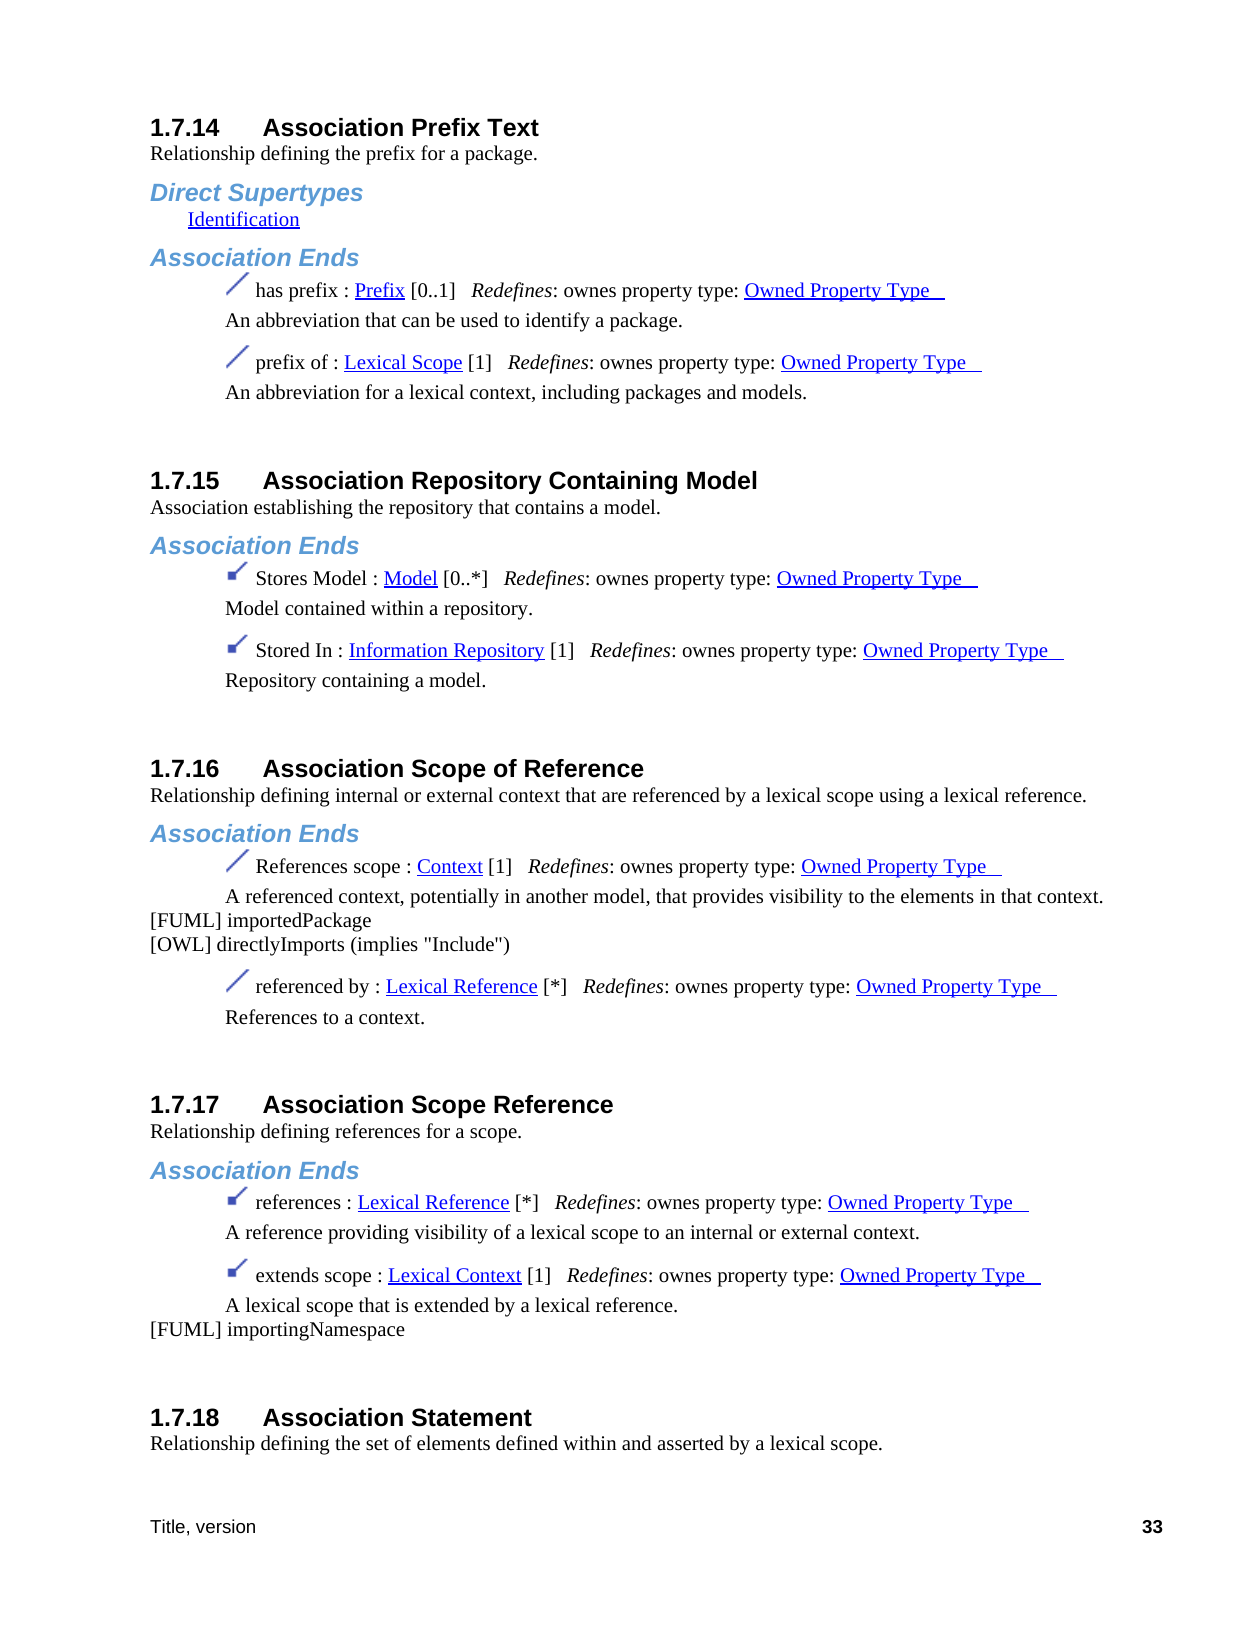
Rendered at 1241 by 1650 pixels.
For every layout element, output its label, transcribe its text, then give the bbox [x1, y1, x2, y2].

text prefix of : Lexical Scope [1] Redefines: ownes property type: Owned Property Type [150, 344, 1165, 374]
subtitle Association Scope Reference [150, 1090, 1165, 1119]
text Relationship defining the prefix for a package. [150, 141, 1165, 165]
text An abbreviation that can be used to identify a package. [150, 308, 1165, 332]
picture [225, 559, 251, 585]
text An abbreviation for a lexical context, including packages and models. [150, 380, 1165, 404]
subtitle Association Scope of Reference [150, 754, 1165, 783]
text Relationship defining internal or external context that are referenced by a lexical scope using a lexical reference. [150, 783, 1165, 807]
picture [225, 848, 251, 874]
picture [225, 1184, 251, 1210]
text Relationship defining references for a scope. [150, 1119, 1165, 1143]
text references : Lexical Reference [*] Redefines: ownes property type: Owned Property Type [150, 1184, 1165, 1214]
subtitle Association Ends [150, 531, 1165, 560]
text A lexical scope that is extended by a lexical reference. [FUML] importingNamespace [150, 1293, 1165, 1341]
subtitle Association Ends [150, 1156, 1165, 1184]
text References to a context. [150, 1005, 1165, 1029]
picture [225, 1256, 251, 1282]
subtitle Direct Supertypes [150, 178, 1165, 207]
text A referenced context, potentially in another model, that provides visibility to the elements in that context. [FUML] importedPackage [OWL] directlyImports (implies "Include") [150, 884, 1165, 956]
text Relationship defining the set of elements defined within and asserted by a lexical scope. [150, 1431, 1165, 1455]
subtitle Association Ends [150, 243, 1165, 272]
picture [225, 968, 251, 994]
subtitle Association Repository Containing Model [150, 466, 1165, 495]
text A reference providing visibility of a lexical scope to an internal or external context. [150, 1220, 1165, 1244]
subtitle Association Prefix Text [150, 112, 1165, 141]
text Model contained within a repository. [150, 596, 1165, 620]
picture [225, 632, 251, 658]
text referenced by : Lexical Reference [*] Redefines: ownes property type: Owned Property Type [150, 969, 1165, 998]
text extends scope : Lexical Context [1] Redefines: ownes property type: Owned Property Type [150, 1257, 1165, 1287]
subtitle Association Ends [150, 819, 1165, 848]
text Repository containing a model. [150, 668, 1165, 692]
text Association establishing the repository that contains a model. [150, 495, 1165, 519]
text Identification [187, 207, 1165, 231]
text Stored In : Information Repository [1] Redefines: ownes property type: Owned Property Type [150, 632, 1165, 662]
text has prefix : Prefix [0..1] Redefines: ownes property type: Owned Property Type [150, 272, 1165, 302]
picture [225, 344, 251, 370]
text References scope : Context [1] Redefines: ownes property type: Owned Property Type [150, 848, 1165, 878]
subtitle Association Statement [150, 1402, 1165, 1431]
picture [225, 271, 251, 297]
text Stores Model : Model [0..*] Redefines: ownes property type: Owned Property Type [150, 560, 1165, 590]
